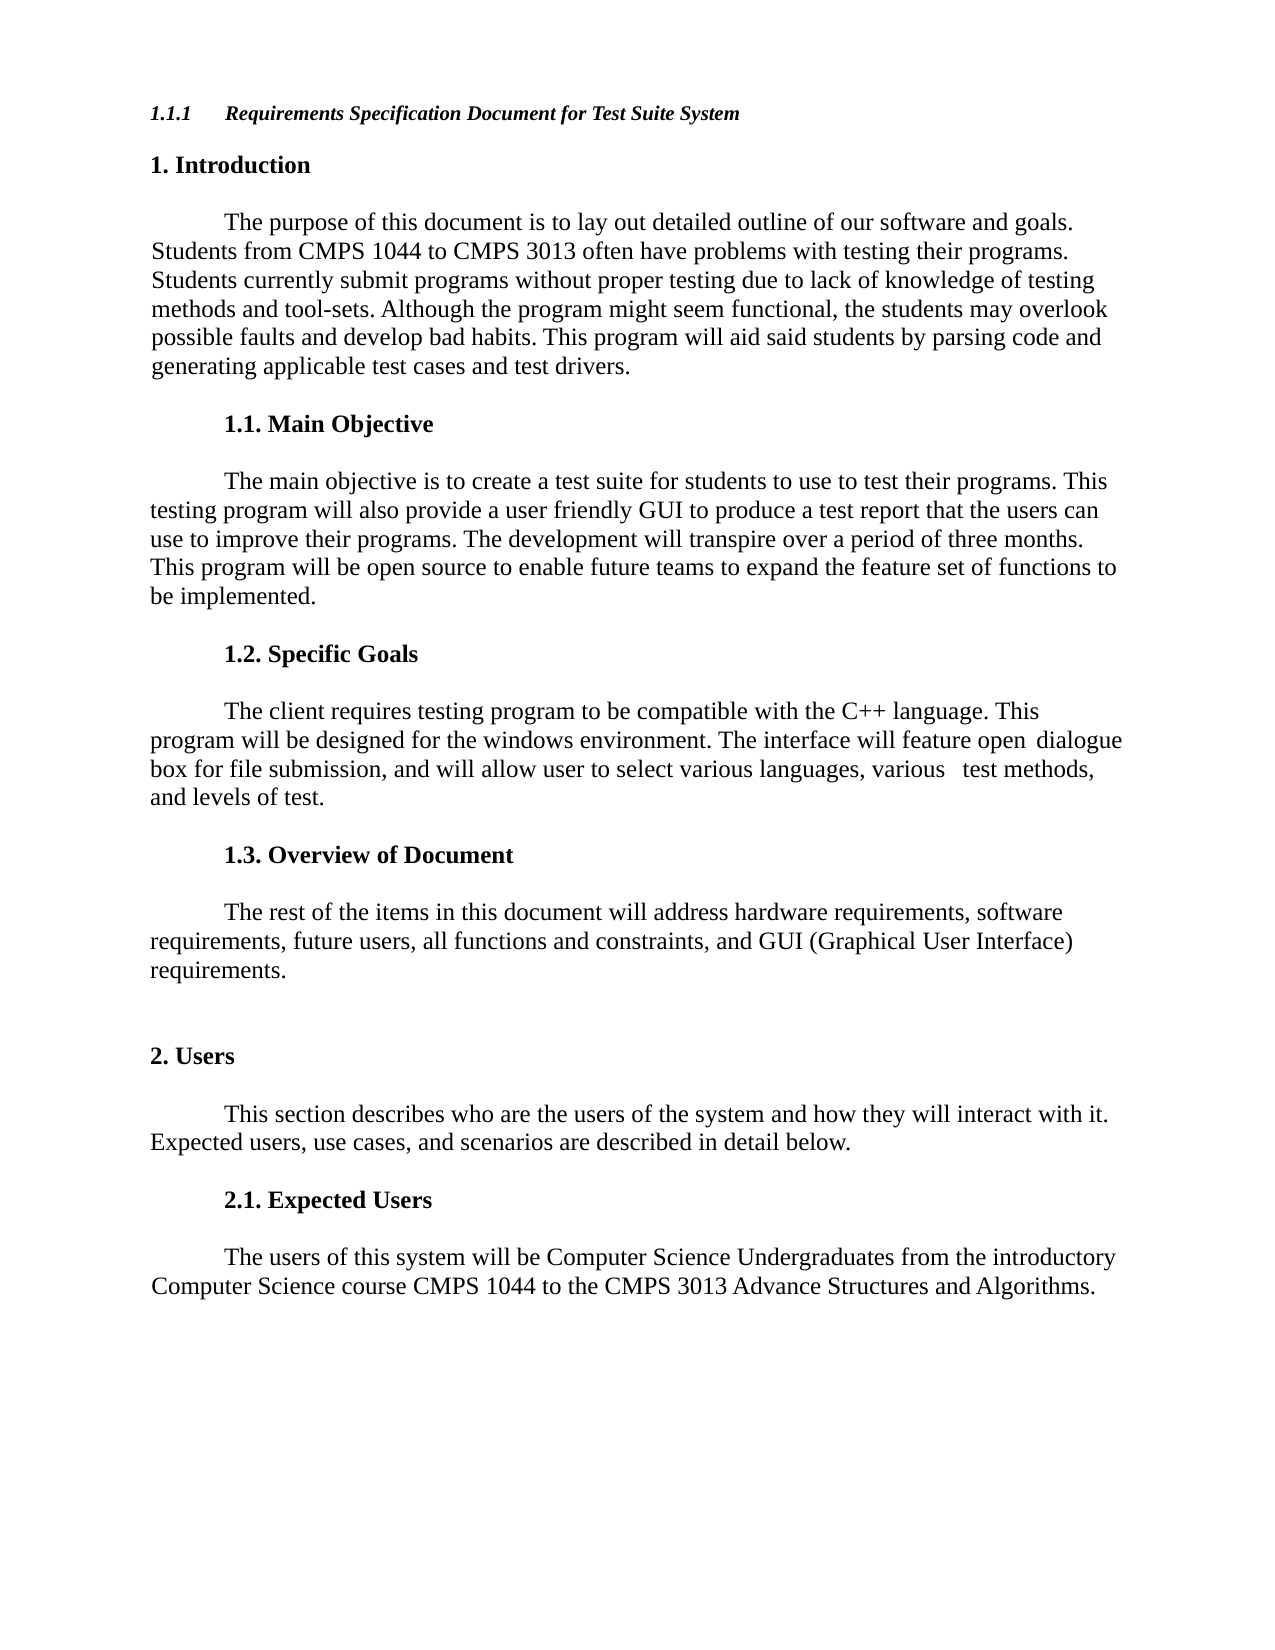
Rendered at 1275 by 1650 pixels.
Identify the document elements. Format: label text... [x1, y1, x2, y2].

text 1. Introduction [150, 150, 1125, 179]
text The main objective is to create a test suite for students to use to test their programs. This testing program will also provide a user friendly GUI to produce a test report that the users can use to improve their programs. The development will transpire over a period of three months. This program will be open source to enable future teams to expand the feature set of functions to be implemented. [150, 466, 1125, 610]
text 1.1. Main Objective [150, 409, 1125, 437]
text The users of this system will be Computer Science Undergraduates from the introductory Computer Science course CMPS 1044 to the CMPS 3013 Advance Structures and Algorithms. [151, 1242, 1125, 1300]
text 1.2. Specific Goals [150, 639, 1125, 667]
text The client requires testing program to be compatible with the C++ language. This program will be designed for the windows environment. The interface will feature open dialogue box for file submission, and will allow user to select various languages, various test methods, and levels of test. [150, 696, 1125, 811]
text The purpose of this document is to lay out detailed outline of our software and goals. Students from CMPS 1044 to CMPS 3013 often have problems with testing their programs. Students currently submit programs without proper testing due to lack of knowledge of testing methods and tool-sets. Although the program might seem functional, the students may overlook possible faults and develop bad habits. This program will aid said students by parsing code and generating applicable test cases and test drivers. [151, 207, 1125, 380]
text This section describes who are the users of the system and how they will interact with it. Expected users, use cases, and scenarios are described in detail below. [150, 1099, 1125, 1156]
text 2. Users [150, 1041, 1125, 1070]
text 1.3. Overview of Document [150, 840, 1125, 869]
text The rest of the items in this document will address hardware requirements, software requirements, future users, all functions and constraints, and GUI (Graphical User Interface) requirements. [150, 897, 1125, 984]
text 2.1. Expected Users [150, 1185, 1125, 1214]
